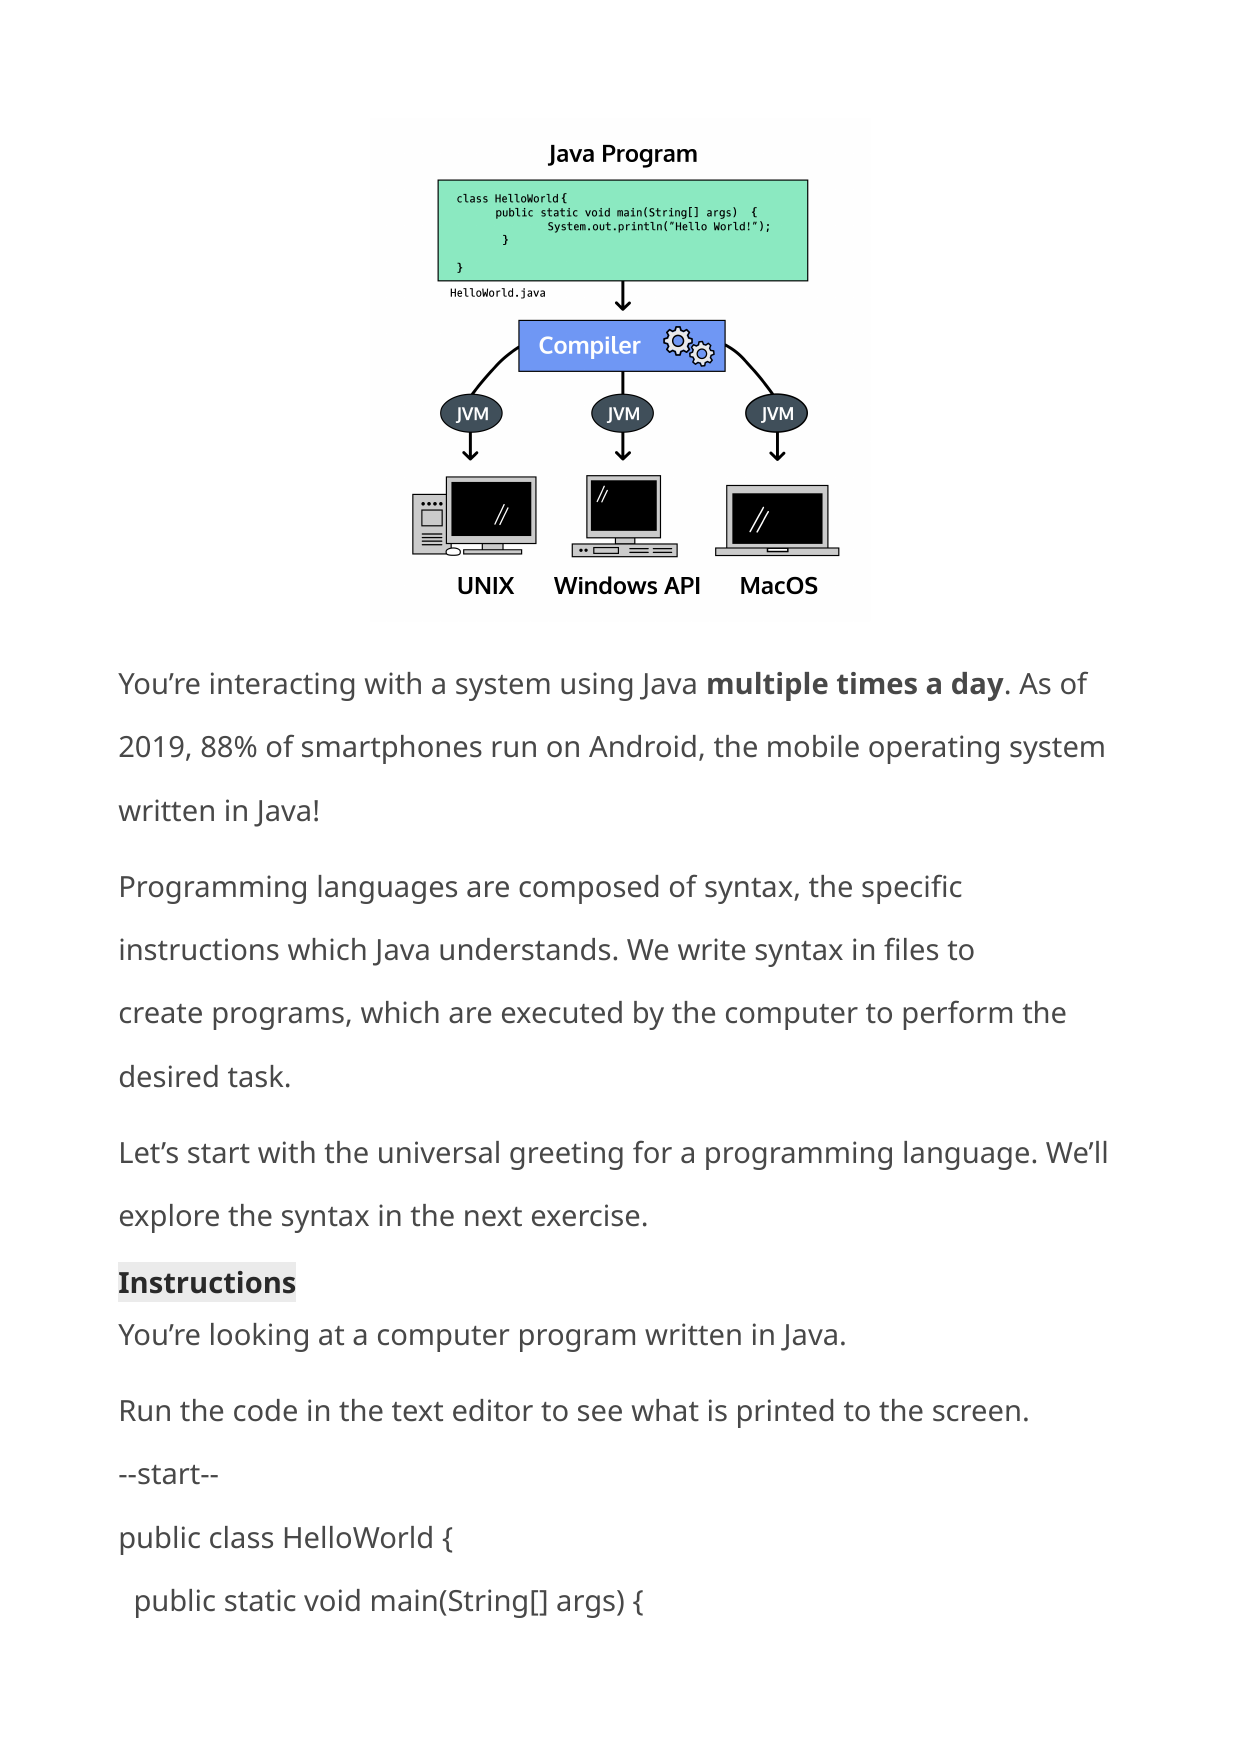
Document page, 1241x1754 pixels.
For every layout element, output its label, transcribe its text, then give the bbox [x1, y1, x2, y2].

text Run the code in the text editor to see what is printed to the screen. [118, 1390, 1122, 1430]
text public class HelloWorld { [118, 1517, 1122, 1557]
text public static void main(String[] args) { [118, 1580, 1122, 1620]
text --start-- [118, 1453, 1122, 1493]
text You’re looking at a computer program written in Java. [118, 1314, 1122, 1354]
picture [369, 118, 871, 622]
text Instructions [118, 1260, 1122, 1302]
text Let’s start with the universal greeting for a programming language. We’ll explore the syntax in the next exercise. [118, 1132, 1122, 1235]
text Programming languages are composed of syntax, the specific instructions which Java understands. We write syntax in files to create programs, which are executed by the computer to perform the desired task. [118, 866, 1122, 1096]
text You’re interacting with a system using Java multiple times a day. As of 2019, 88% of smartphones run on Android, the mobile operating system written in Java! [118, 663, 1122, 829]
